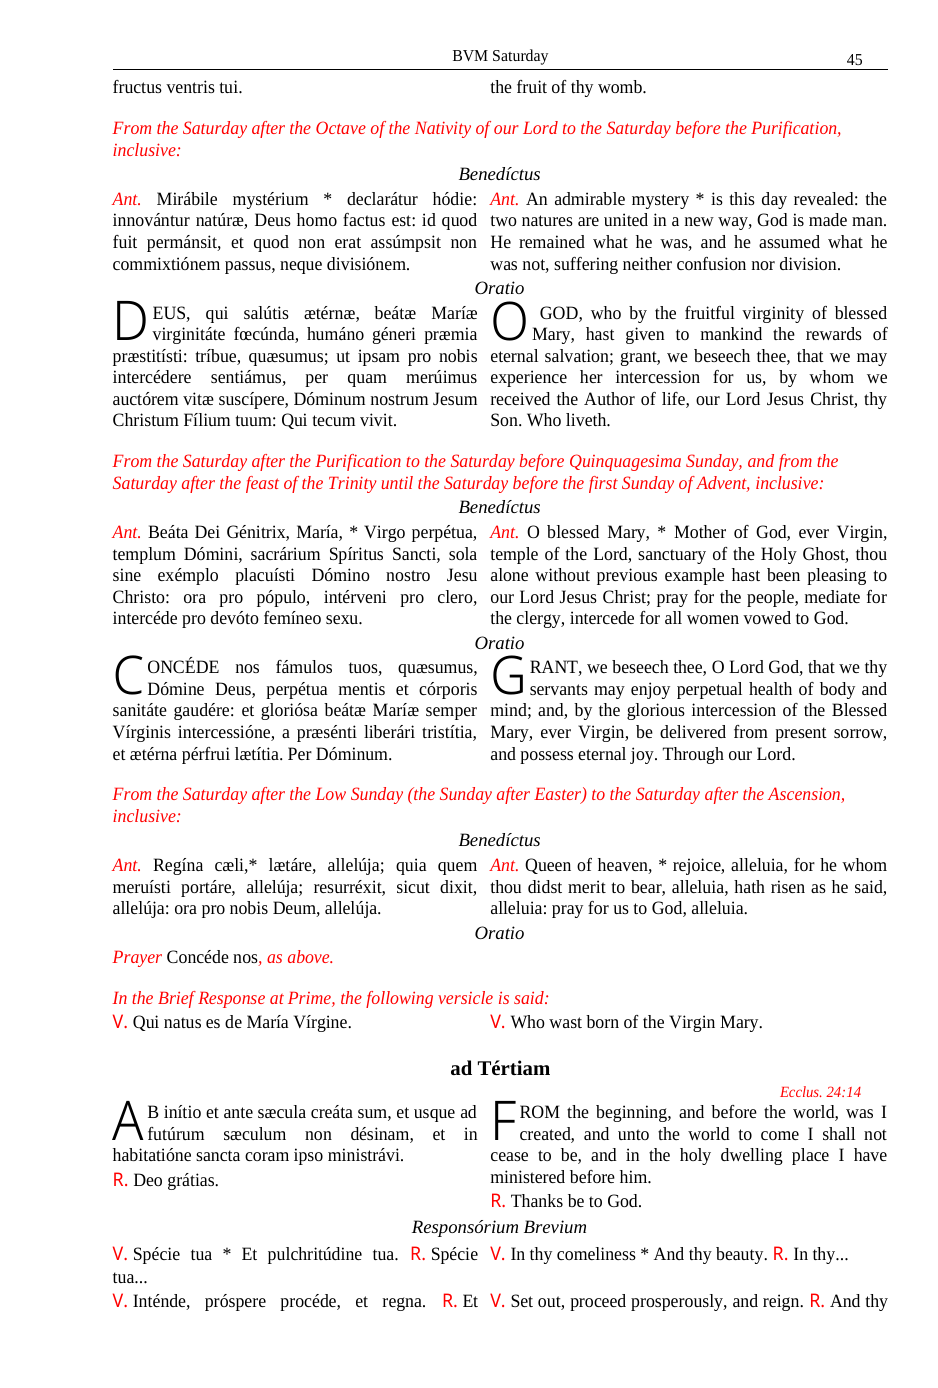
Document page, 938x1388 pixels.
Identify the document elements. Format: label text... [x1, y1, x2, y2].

table_header V. In thy comeliness * And thy beauty. R. In thy... [484, 1241, 888, 1288]
table_cell V. Set out, proceed prosperously, and reign. R. And thy [484, 1288, 888, 1313]
table_header Ant. O blessed Mary, * Mother of God, ever Virgin, temple of the Lord, sanctuary of the Holy Ghost, thou alone without previous example hast been pleasing to our Lord Jesus Christ; pray for the people, mediate for the clergy, intercede for all women vowed to God. [484, 521, 888, 629]
table_header the fruit of thy womb. [484, 76, 888, 98]
text Benedíctus [112, 163, 888, 185]
text Responsórium Brevium [112, 1216, 888, 1238]
text Oratio [112, 277, 888, 298]
table_header GRANT, we beseech thee, O Lord God, that we thy servants may enjoy perpetual health of body and mind; and, by the glorious intercession of the Blessed Mary, ever Virgin, be delivered from present sorrow, and possess eternal joy. Through our Lord. [484, 656, 888, 764]
text Oratio [112, 922, 888, 943]
table_cell V. Inténde, próspere procéde, et regna. R. Et [113, 1288, 484, 1313]
text Benedíctus [112, 496, 888, 518]
table_header O GOD, who by the fruitful virginity of blessed Mary, hast given to mankind the rewards of eternal salvation; grant, we beseech thee, that we may experience her intercession for us, by whom we received the Author of life, our Lord Jesus Christ, thy Son. Who liveth. [484, 302, 888, 431]
text From the Saturday after the Octave of the Nativity of our Lord to the Saturday before the Purification, inclusive: [112, 117, 888, 160]
table_header V. Who wast born of the Virgin Mary. [484, 1009, 888, 1034]
table_header Ant. Beáta Dei Génitrix, María, * Virgo perpétua, templum Dómini, sacrárium Spíritus Sancti, sola sine exémplo placuísti Dómino nostro Jesu Christo: ora pro pópulo, intérveni pro clero, intercéde pro devóto femíneo sexu. [113, 521, 484, 629]
text ad Tértiam [112, 1056, 888, 1080]
table_header Ant. Mirábile mystérium * declarátur hódie: innovántur natúræ, Deus homo factus est: id quod fuit permánsit, et quod non erat assúmpsit non commixtiónem passus, neque divisiónem. [113, 188, 484, 274]
table_header AB inítio et ante sæcula creáta sum, et usque ad futúrum sæculum non désinam, et in habitatióne sancta coram ipso ministrávi. R. Deo grátias. [113, 1101, 484, 1213]
table_header DEUS, qui salútis ætérnæ, beátæ Maríæ virginitáte fœcúnda, humáno géneri præmia præstitísti: tríbue, quæsumus; ut ipsam pro nobis intercédere sentiámus, per quam merúimus auctórem vitæ suscípere, Dóminum nostrum Jesum Christum Fílium tuum: Qui tecum vivit. [113, 302, 484, 431]
table_header CONCÉDE nos fámulos tuos, quæsumus, Dómine Deus, perpétua mentis et córporis sanitáte gaudére: et gloriósa beátæ Maríæ semper Vírginis intercessióne, a præsénti liberári tristítia, et ætérna pérfrui lætítia. Per Dóminum. [113, 656, 484, 764]
text Oratio [112, 632, 888, 653]
table_header V. Qui natus es de María Vírgine. [113, 1009, 484, 1034]
table_header fructus ventris tui. [113, 76, 484, 98]
text From the Saturday after the Low Sunday (the Sunday after Easter) to the Saturday after the Ascension, inclusive: [112, 783, 888, 826]
text Ecclus. 24:14 [112, 1083, 888, 1101]
table_header V. Spécie tua * Et pulchritúdine tua. R. Spécie tua... [113, 1241, 484, 1288]
text In the Brief Response at Prime, the following versicle is said: [112, 987, 888, 1008]
table_header FROM the beginning, and before the world, was I created, and unto the world to come I shall not cease to be, and in the holy dwelling place I have ministered before him. R. Thanks be to God. [484, 1101, 888, 1213]
text Benedíctus [112, 829, 888, 851]
table_header Ant. An admirable mystery * is this day revealed: the two natures are united in a new way, God is made man. He remained what he was, and he assumed what he was not, suffering neither confusion nor division. [484, 188, 888, 274]
text From the Saturday after the Purification to the Saturday before Quinquagesima Sunday, and from the Saturday after the feast of the Trinity until the Saturday before the first Sunday of Advent, inclusive: [112, 450, 888, 493]
table_header Ant. Regína cæli,* lætáre, allelúja; quia quem meruísti portáre, allelúja; resurréxit, sicut dixit, allelúja: ora pro nobis Deum, allelúja. [113, 854, 484, 919]
table_header Ant. Queen of heaven, * rejoice, alleluia, for he whom thou didst merit to bear, alleluia, hath risen as he said, alleluia: pray for us to God, alleluia. [484, 854, 888, 919]
text Prayer Concéde nos, as above. [112, 946, 888, 968]
